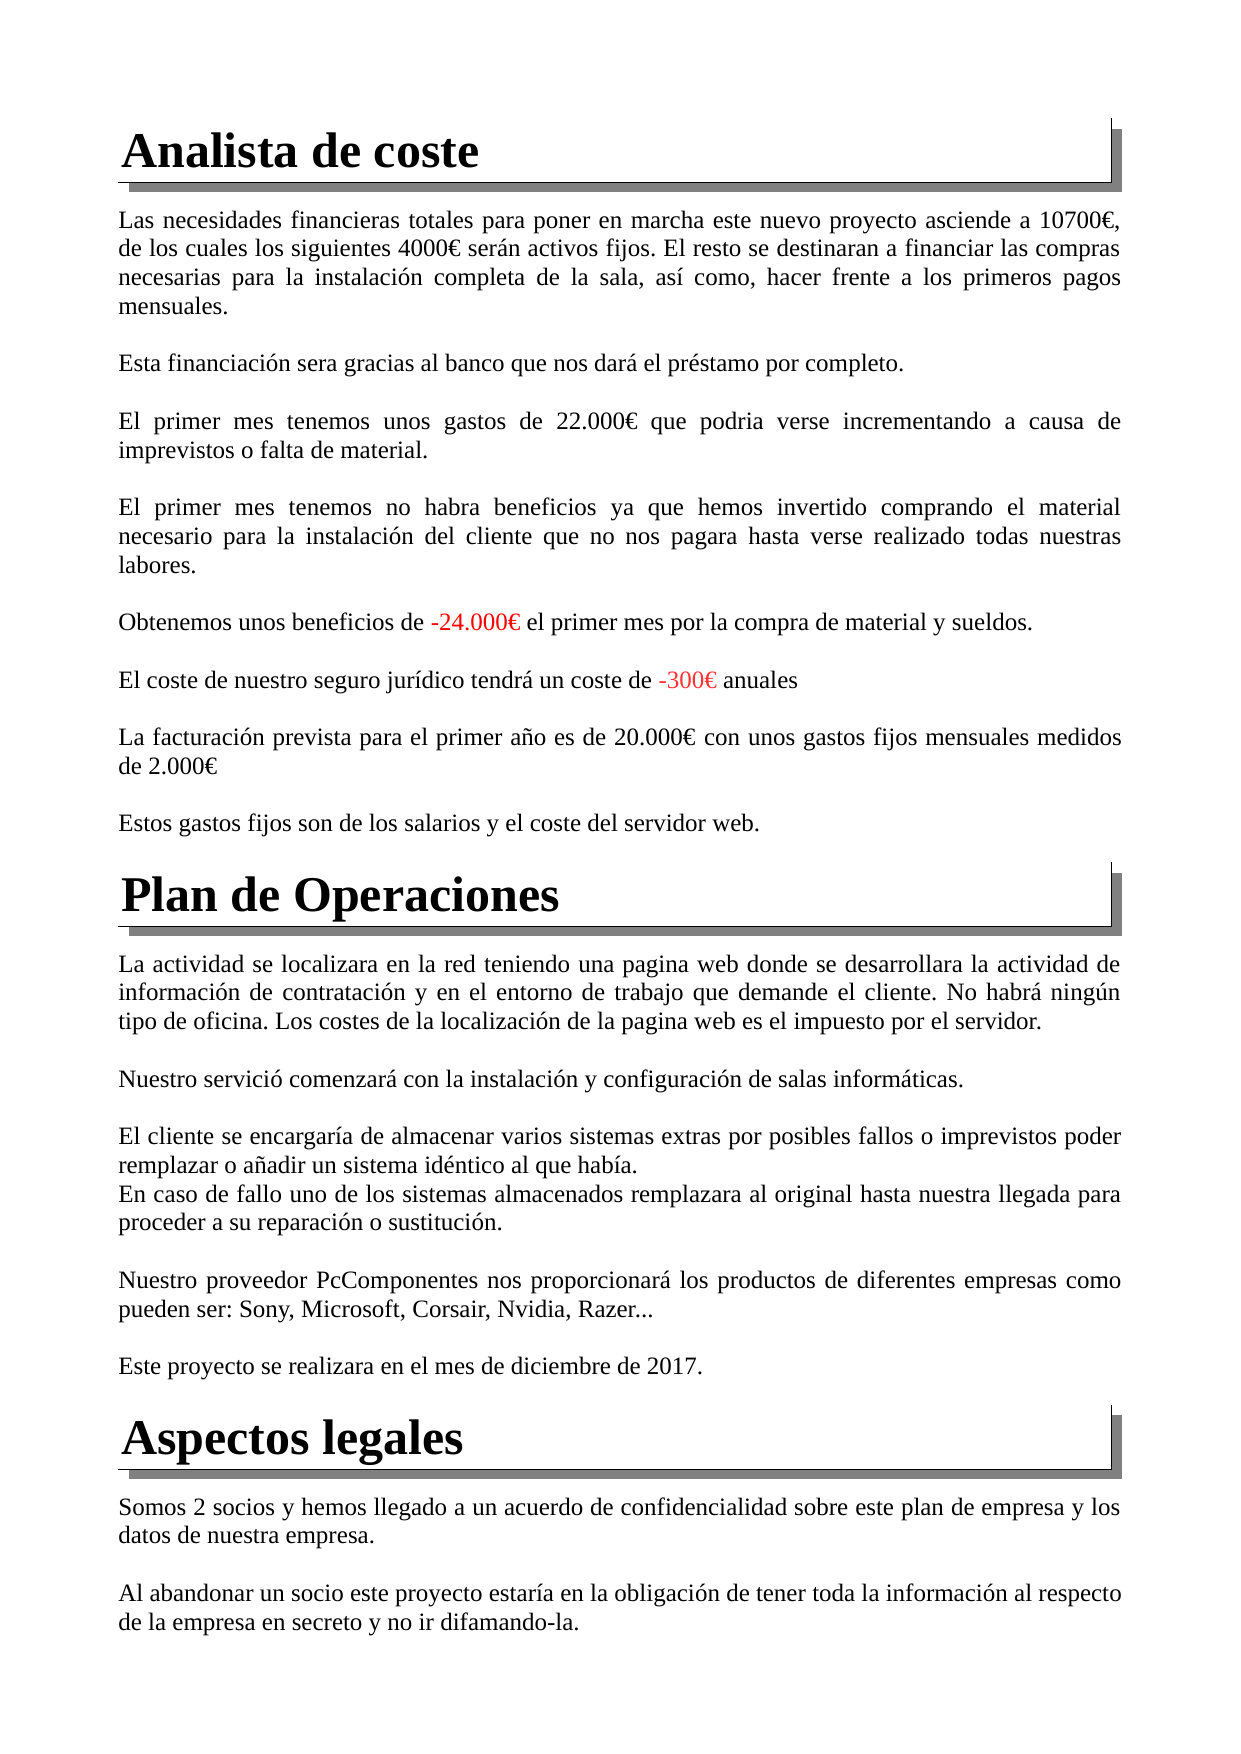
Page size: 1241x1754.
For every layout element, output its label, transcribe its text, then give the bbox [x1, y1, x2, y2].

text Somos 2 socios y hemos llegado a un acuerdo de confidencialidad sobre este plan de empresa y los datos de nuestra empresa. [118, 1492, 1122, 1549]
text El primer mes tenemos unos gastos de 22.000€ que podria verse incrementando a causa de imprevistos o falta de material. [118, 406, 1122, 463]
text Estos gastos fijos son de los salarios y el coste del servidor web. [118, 808, 1122, 837]
text Nuestro proveedor PcComponentes nos proporcionará los productos de diferentes empresas como pueden ser: Sony, Microsoft, Corsair, Nvidia, Razer... [118, 1265, 1122, 1322]
text Obtenemos unos beneficios de -24.000€ el primer mes por la compra de material y sueldos. [118, 607, 1122, 636]
text Al abandonar un socio este proyecto estaría en la obligación de tener toda la información al respecto de la empresa en secreto y no ir difamando-la. [118, 1578, 1122, 1635]
text Nuestro servició comenzará con la instalación y configuración de salas informáticas. [118, 1064, 1122, 1092]
subtitle Analista de coste [118, 118, 1111, 182]
text Este proyecto se realizara en el mes de diciembre de 2017. [118, 1351, 1122, 1380]
text El coste de nuestro seguro jurídico tendrá un coste de -300€ anuales [118, 665, 1122, 693]
subtitle Plan de Operaciones [118, 862, 1111, 926]
text El cliente se encargaría de almacenar varios sistemas extras por posibles fallos o imprevistos poder remplazar o añadir un sistema idéntico al que había. [118, 1121, 1122, 1179]
text El primer mes tenemos no habra beneficios ya que hemos invertido comprando el material necesario para la instalación del cliente que no nos pagara hasta verse realizado todas nuestras labores. [118, 492, 1122, 578]
text La facturación prevista para el primer año es de 20.000€ con unos gastos fijos mensuales medidos de 2.000€ [118, 722, 1122, 780]
subtitle Aspectos legales [118, 1405, 1111, 1468]
text La actividad se localizara en la red teniendo una pagina web donde se desarrollara la actividad de información de contratación y en el entorno de trabajo que demande el cliente. No habrá ningún tipo de oficina. Los costes de la localización de la pagina web es el impuesto por el servidor. [118, 949, 1122, 1035]
text Esta financiación sera gracias al banco que nos dará el préstamo por completo. [118, 348, 1122, 377]
text Las necesidades financieras totales para poner en marcha este nuevo proyecto asciende a 10700€, de los cuales los siguientes 4000€ serán activos fijos. El resto se destinaran a financiar las compras necesarias para la instalación completa de la sala, así como, hacer frente a los primeros pagos mensuales. [118, 205, 1122, 320]
text En caso de fallo uno de los sistemas almacenados remplazara al original hasta nuestra llegada para proceder a su reparación o sustitución. [118, 1179, 1122, 1236]
